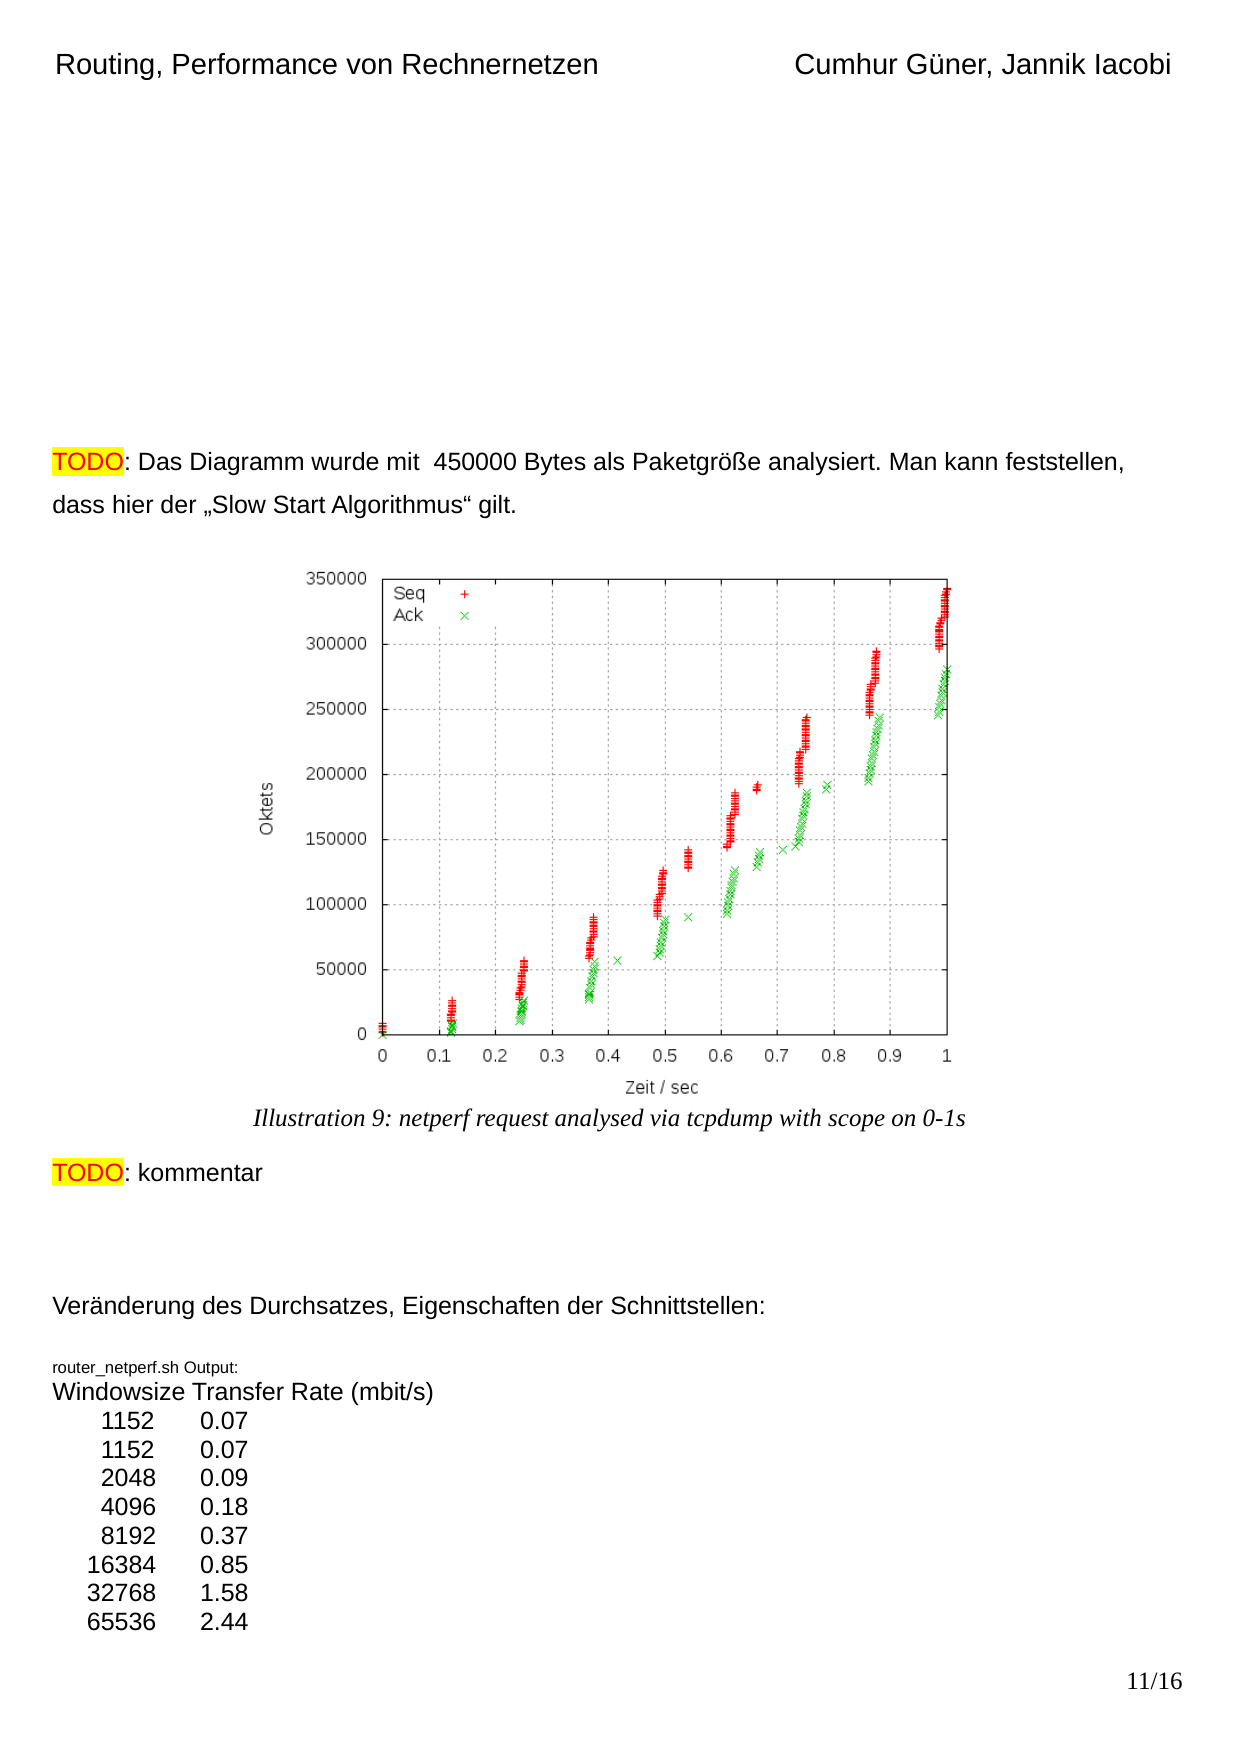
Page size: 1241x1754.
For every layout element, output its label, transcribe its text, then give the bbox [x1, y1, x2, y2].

text Veränderung des Durchsatzes, Eigenschaften der Schnittstellen: [52, 1291, 1182, 1320]
text 8192 0.37 [52, 1521, 1182, 1549]
text Illustration 9: netperf request analysed via tcpdump with scope on 0-1s [253, 1104, 982, 1132]
text 4096 0.18 [52, 1492, 1182, 1521]
text 32768 1.58 [52, 1578, 1182, 1607]
text 16384 0.85 [52, 1549, 1182, 1578]
text 1152 0.07 [52, 1406, 1182, 1434]
text 65536 2.44 [52, 1607, 1182, 1636]
text router_netperf.sh Output: [52, 1358, 1182, 1377]
picture [252, 556, 982, 1104]
text Windowsize Transfer Rate (mbit/s) [52, 1377, 1182, 1406]
text TODO: Das Diagramm wurde mit 450000 Bytes als Paketgröße analysiert. Man kann feststellen, dass hier der „Slow Start Algorithmus“ gilt. [52, 447, 1182, 519]
text 2048 0.09 [52, 1463, 1182, 1492]
text TODO: kommentar [52, 1158, 1182, 1186]
text 1152 0.07 [52, 1434, 1182, 1463]
